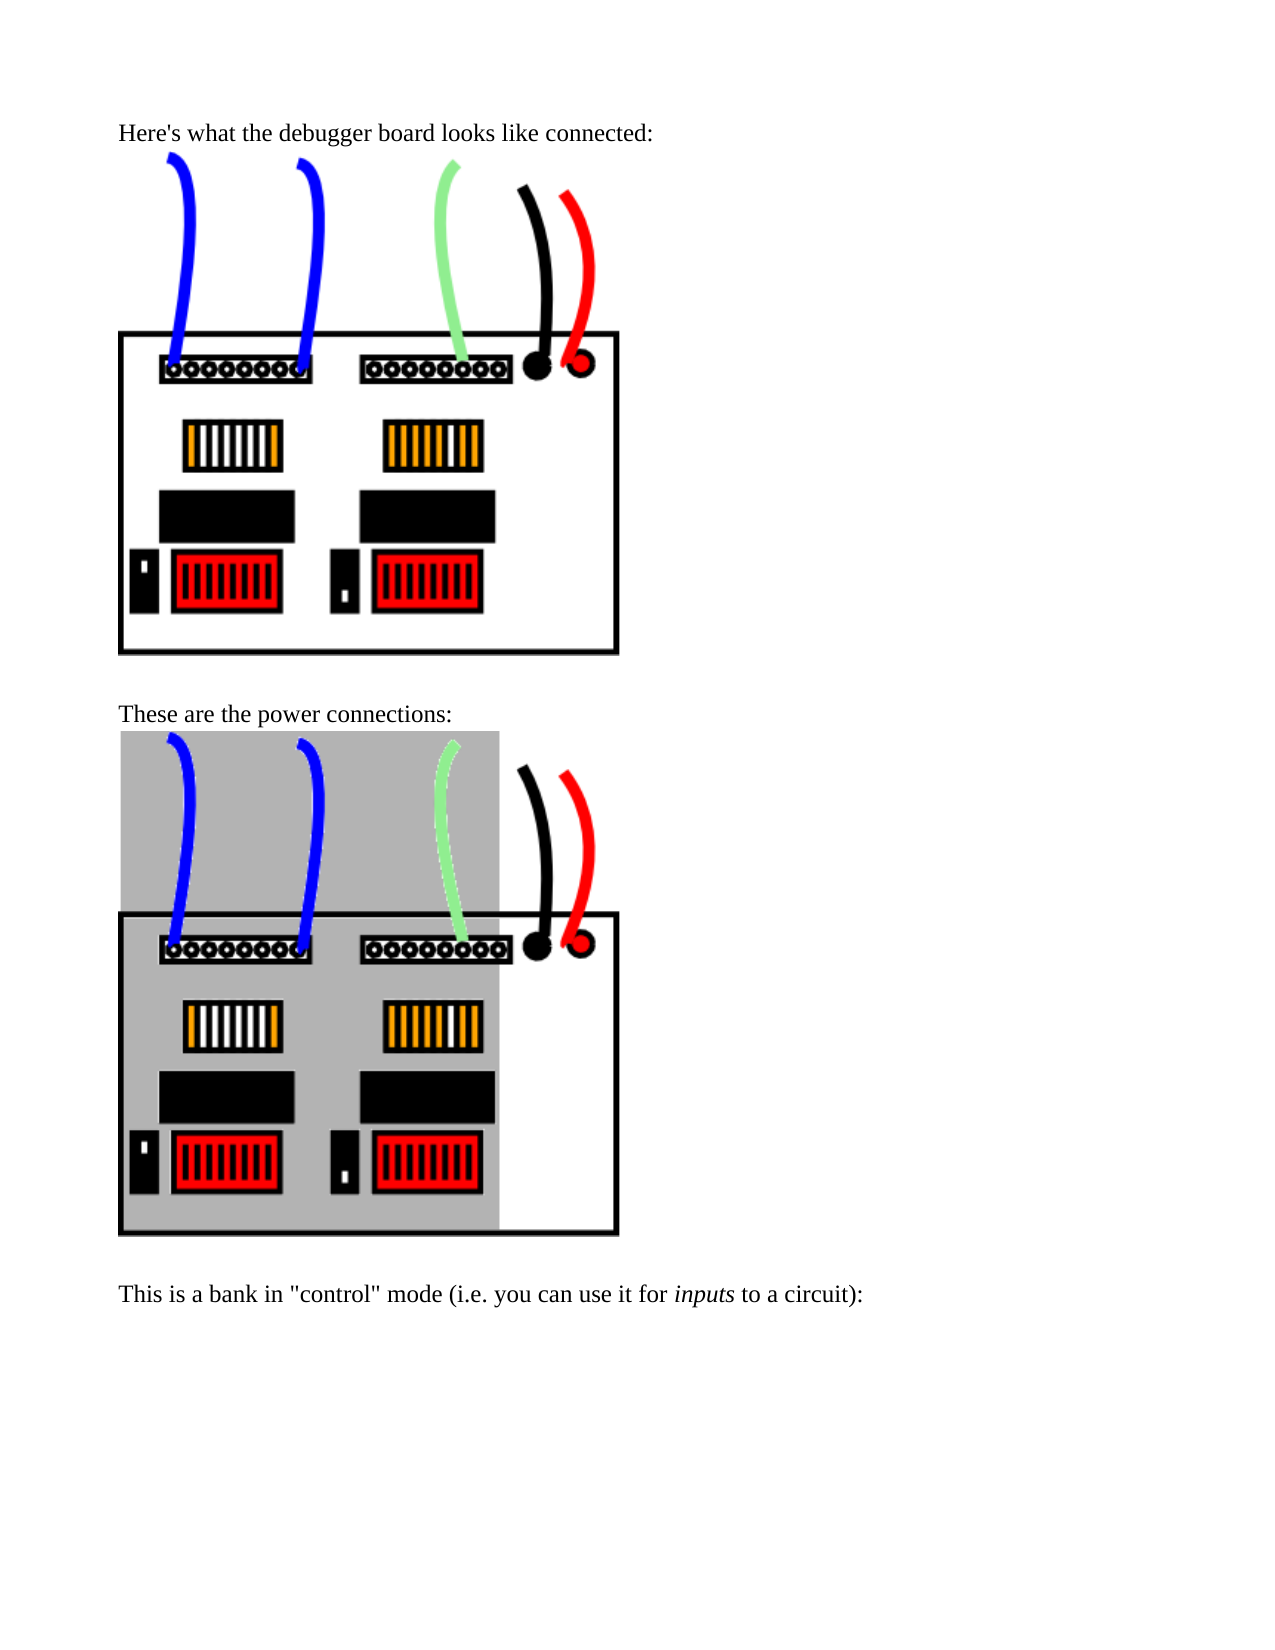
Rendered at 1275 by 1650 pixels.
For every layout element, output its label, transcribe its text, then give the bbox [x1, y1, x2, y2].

text Here's what the debugger board looks like connected: These are the power connections: This is a bank in "control" mode (i.e. you can use it for inputs to a circuit): [118, 118, 1157, 1308]
picture [118, 731, 621, 1237]
picture [118, 151, 621, 656]
